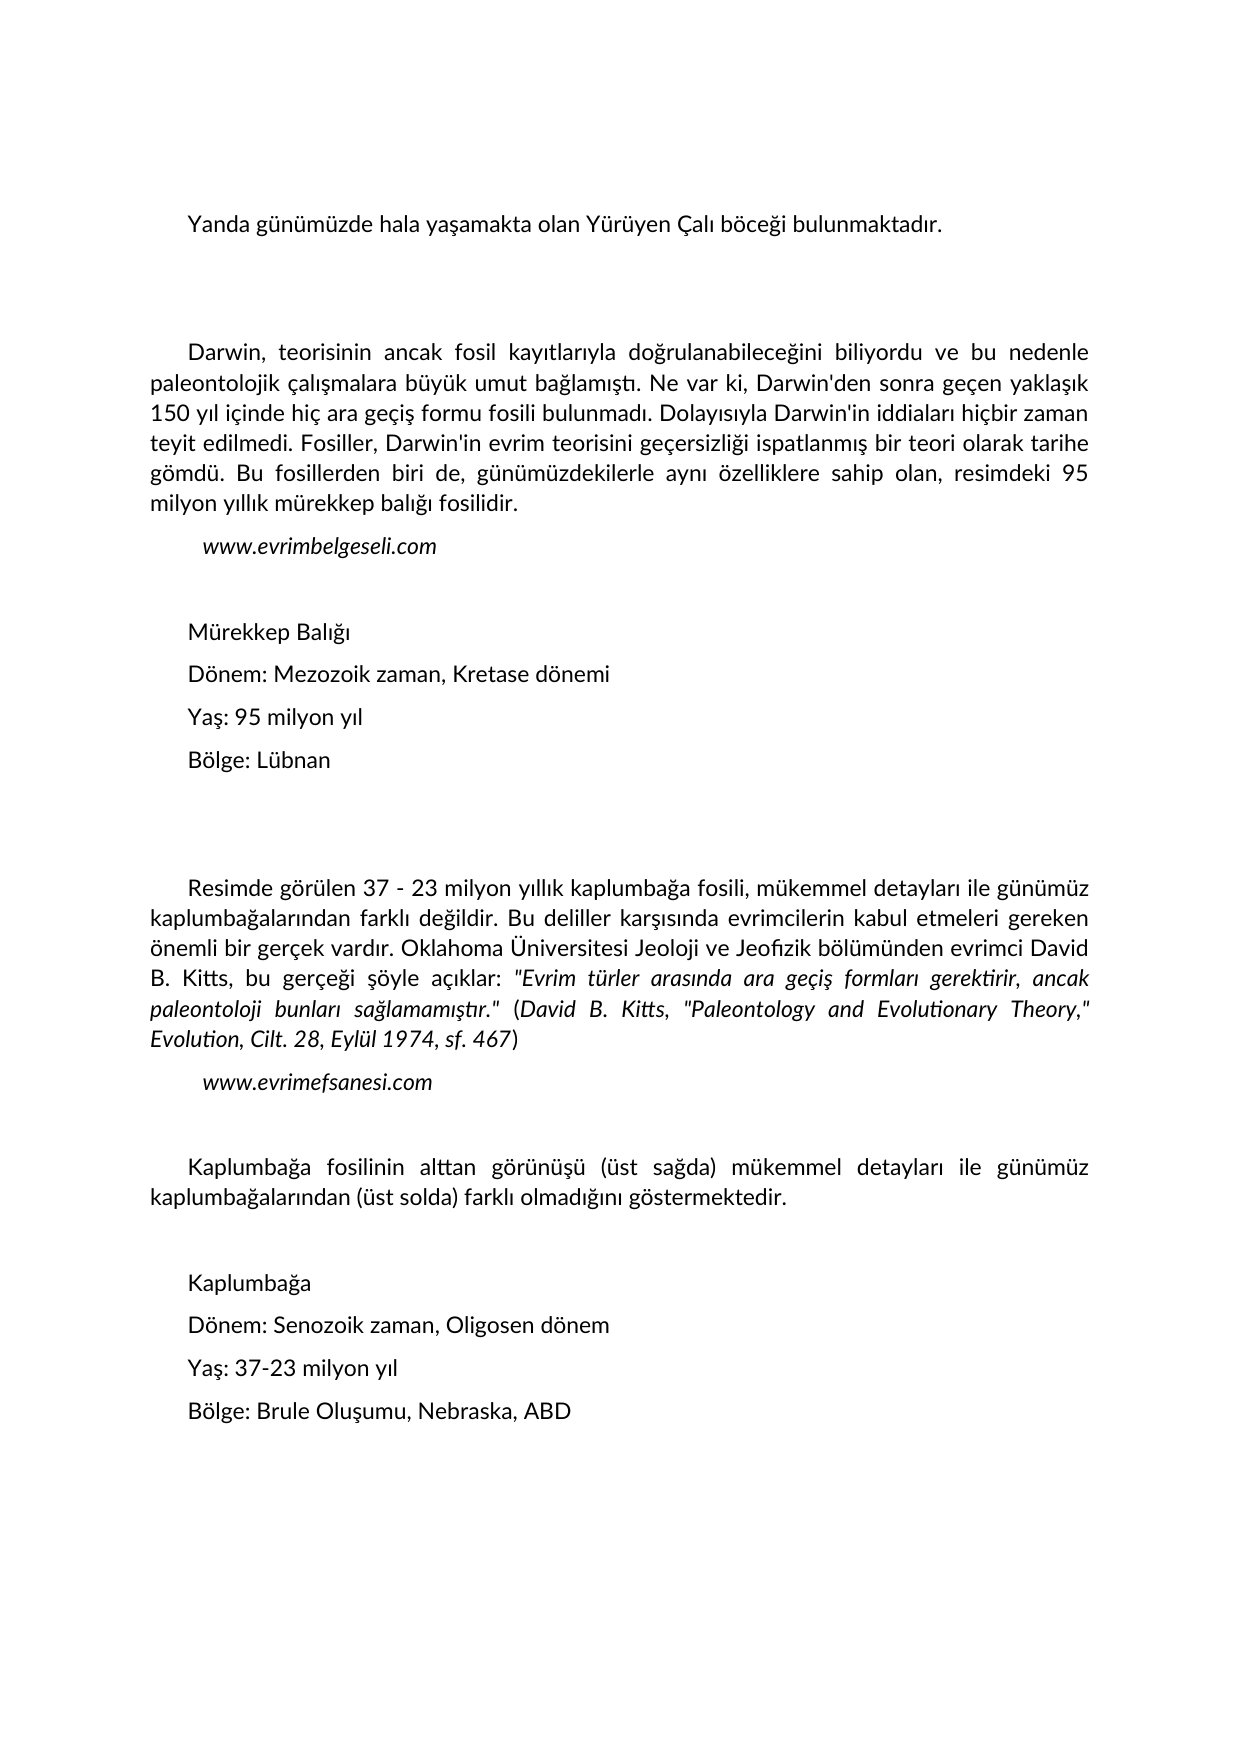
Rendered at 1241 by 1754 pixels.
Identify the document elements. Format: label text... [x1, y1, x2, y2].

text Kaplumbağa fosilinin alttan görünüşü (üst sağda) mükemmel detayları ile günümüz kaplumbağalarından (üst solda) farklı olmadığını göstermektedir. [150, 1153, 1090, 1210]
text Yanda günümüzde hala yaşamakta olan Yürüyen Çalı böceği bulunmaktadır. [150, 210, 1090, 237]
text Kaplumbağa [150, 1268, 1090, 1296]
text Yaş: 37-23 milyon yıl [150, 1354, 1090, 1381]
text www.evrimbelgeseli.com [202, 532, 1068, 559]
text Mürekkep Balığı [150, 617, 1090, 645]
text Bölge: Brule Oluşumu, Nebraska, ABD [150, 1396, 1090, 1424]
text Resimde görülen 37 - 23 milyon yıllık kaplumbağa fosili, mükemmel detayları ile günümüz kaplumbağalarından farklı değildir. Bu deliller karşısında evrimcilerin kabul etmeleri gereken önemli bir gerçek vardır. Oklahoma Üniversitesi Jeoloji ve Jeofizik bölümünden evrimci David B. Kitts, bu gerçeği şöyle açıklar: "Evrim türler arasında ara geçiş formları gerektirir, ancak paleontoloji bunları sağlamamıştır." (David B. Kitts, "Paleontology and Evolutionary Theory," Evolution, Cilt. 28, Eylül 1974, sf. 467) [150, 873, 1090, 1052]
text Yaş: 95 milyon yıl [150, 703, 1090, 730]
text Dönem: Mezozoik zaman, Kretase dönemi [150, 660, 1090, 687]
text Bölge: Lübnan [150, 745, 1090, 773]
text Darwin, teorisinin ancak fosil kayıtlarıyla doğrulanabileceğini biliyordu ve bu nedenle paleontolojik çalışmalara büyük umut bağlamıştı. Ne var ki, Darwin'den sonra geçen yaklaşık 150 yıl içinde hiç ara geçiş formu fosili bulunmadı. Dolayısıyla Darwin'in iddiaları hiçbir zaman teyit edilmedi. Fosiller, Darwin'in evrim teorisini geçersizliği ispatlanmış bir teori olarak tarihe gömdü. Bu fosillerden biri de, günümüzdekilerle aynı özelliklere sahip olan, resimdeki 95 milyon yıllık mürekkep balığı fosilidir. [150, 338, 1090, 517]
text www.evrimefsanesi.com [202, 1067, 1068, 1095]
text Dönem: Senozoik zaman, Oligosen dönem [150, 1311, 1090, 1338]
